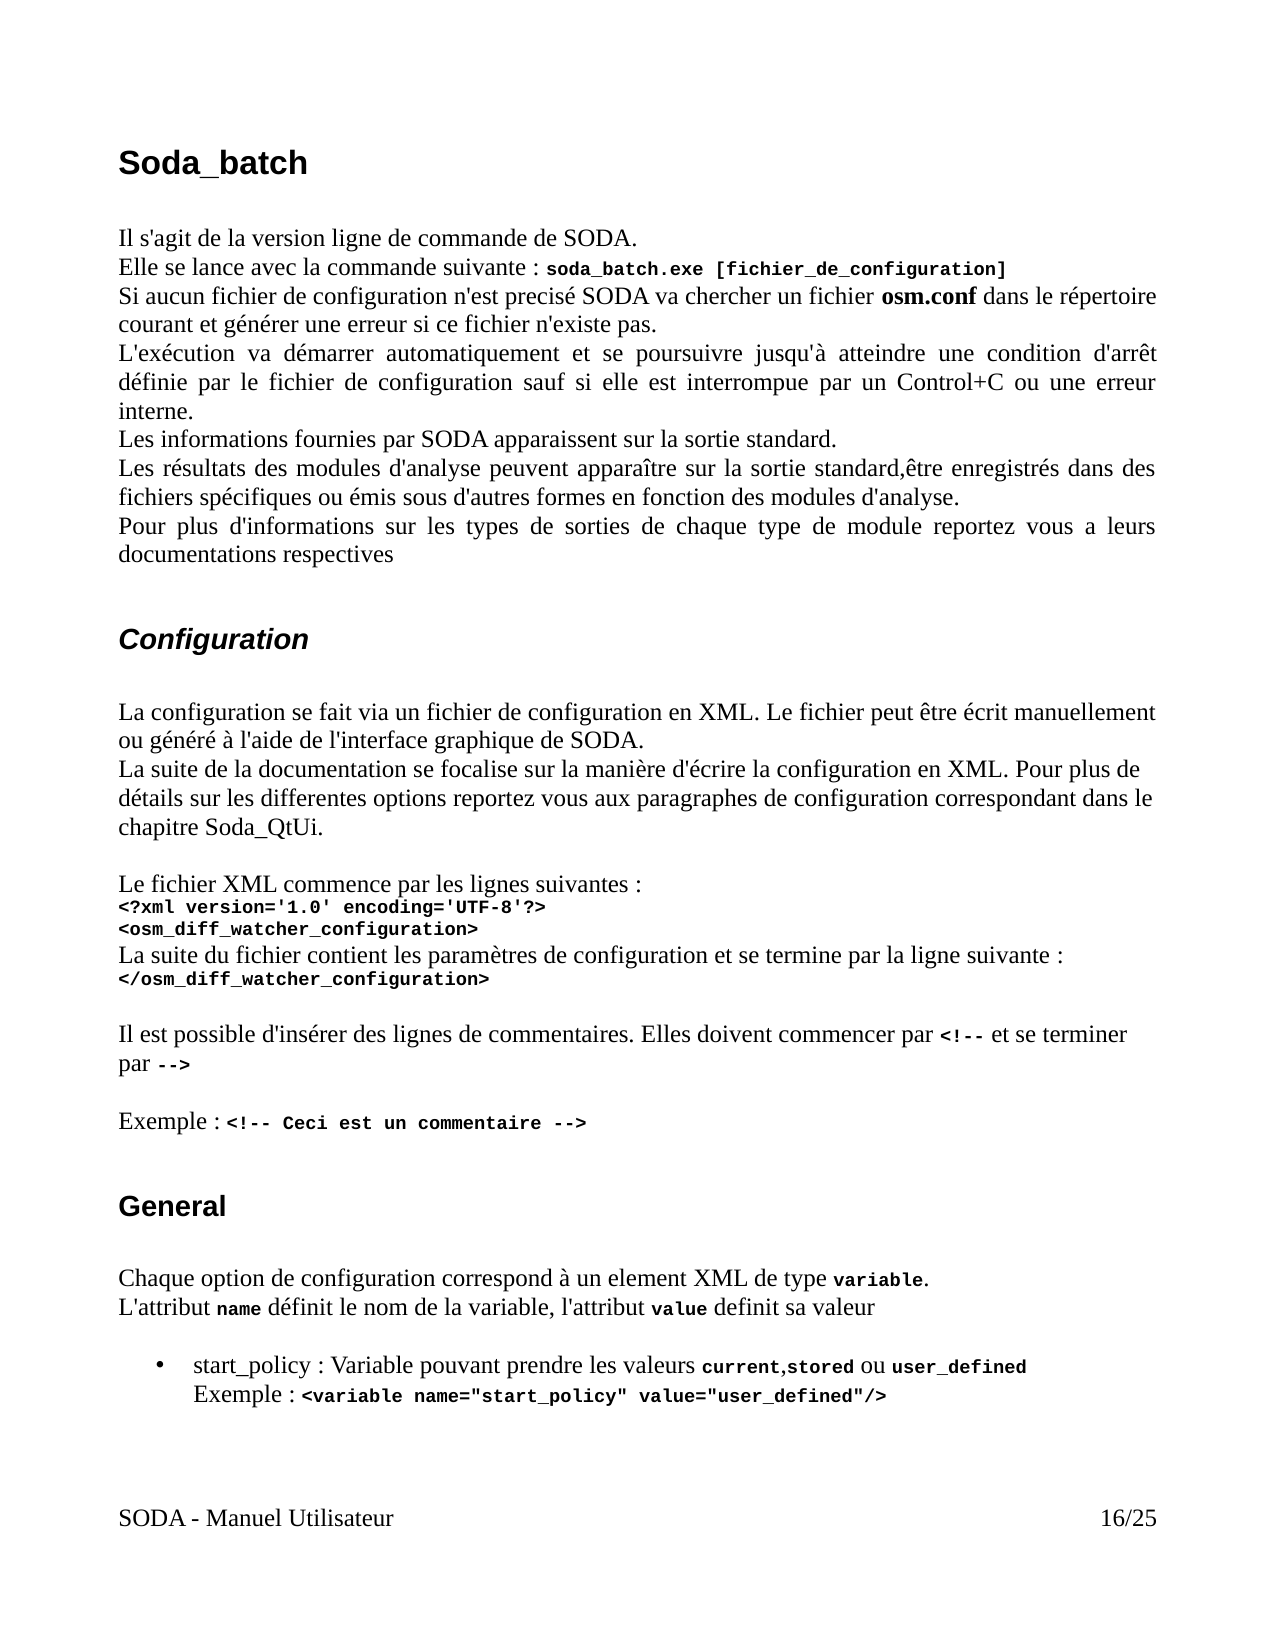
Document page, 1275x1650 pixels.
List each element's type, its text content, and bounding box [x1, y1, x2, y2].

text </osm_diff_watcher_configuration> [118, 969, 1157, 991]
text Pour plus d'informations sur les types de sorties de chaque type de module reportez vous a leurs documentations respectives [118, 511, 1157, 568]
text Elle se lance avec la commande suivante : soda_batch.exe [fichier_de_configuration] [118, 252, 1157, 281]
text <?xml version='1.0' encoding='UTF-8'?> [118, 898, 1157, 919]
text Exemple : <!-- Ceci est un commentaire --> [118, 1106, 1157, 1135]
subtitle General [118, 1189, 1157, 1222]
text Le fichier XML commence par les lignes suivantes : [118, 869, 1157, 898]
text Si aucun fichier de configuration n'est precisé SODA va chercher un fichier osm.conf dans le répertoire courant et générer une erreur si ce fichier n'existe pas. [118, 281, 1157, 338]
subtitle Configuration [118, 622, 1157, 656]
text Les informations fournies par SODA apparaissent sur la sortie standard. [118, 424, 1157, 453]
text Il s'agit de la version ligne de commande de SODA. [118, 223, 1157, 252]
text Chaque option de configuration correspond à un element XML de type variable. [118, 1263, 1157, 1292]
text La suite de la documentation se focalise sur la manière d'écrire la configuration en XML. Pour plus de détails sur les differentes options reportez vous aux paragraphes de configuration correspondant dans le chapitre Soda_QtUi. [118, 754, 1157, 841]
text L'exécution va démarrer automatiquement et se poursuivre jusqu'à atteindre une condition d'arrêt définie par le fichier de configuration sauf si elle est interrompue par un Control+C ou une erreur interne. [118, 338, 1157, 424]
text Les résultats des modules d'analyse peuvent apparaître sur la sortie standard,être enregistrés dans des fichiers spécifiques ou émis sous d'autres formes en fonction des modules d'analyse. [118, 453, 1157, 511]
text La configuration se fait via un fichier de configuration en XML. Le fichier peut être écrit manuellement ou généré à l'aide de l'interface graphique de SODA. [118, 697, 1157, 754]
list start_policy : Variable pouvant prendre les valeurs current,stored ou user_defined [156, 1350, 1157, 1379]
text La suite du fichier contient les paramètres de configuration et se termine par la ligne suivante : [118, 941, 1157, 969]
text <osm_diff_watcher_configuration> [118, 919, 1157, 941]
text Exemple : <variable name="start_policy" value="user_defined"/> [193, 1379, 1157, 1408]
text Il est possible d'insérer des lignes de commentaires. Elles doivent commencer par <!-- et se terminer par --> [118, 1019, 1157, 1077]
subtitle Soda_batch [118, 143, 1157, 182]
text L'attribut name définit le nom de la variable, l'attribut value definit sa valeur [118, 1292, 1157, 1321]
